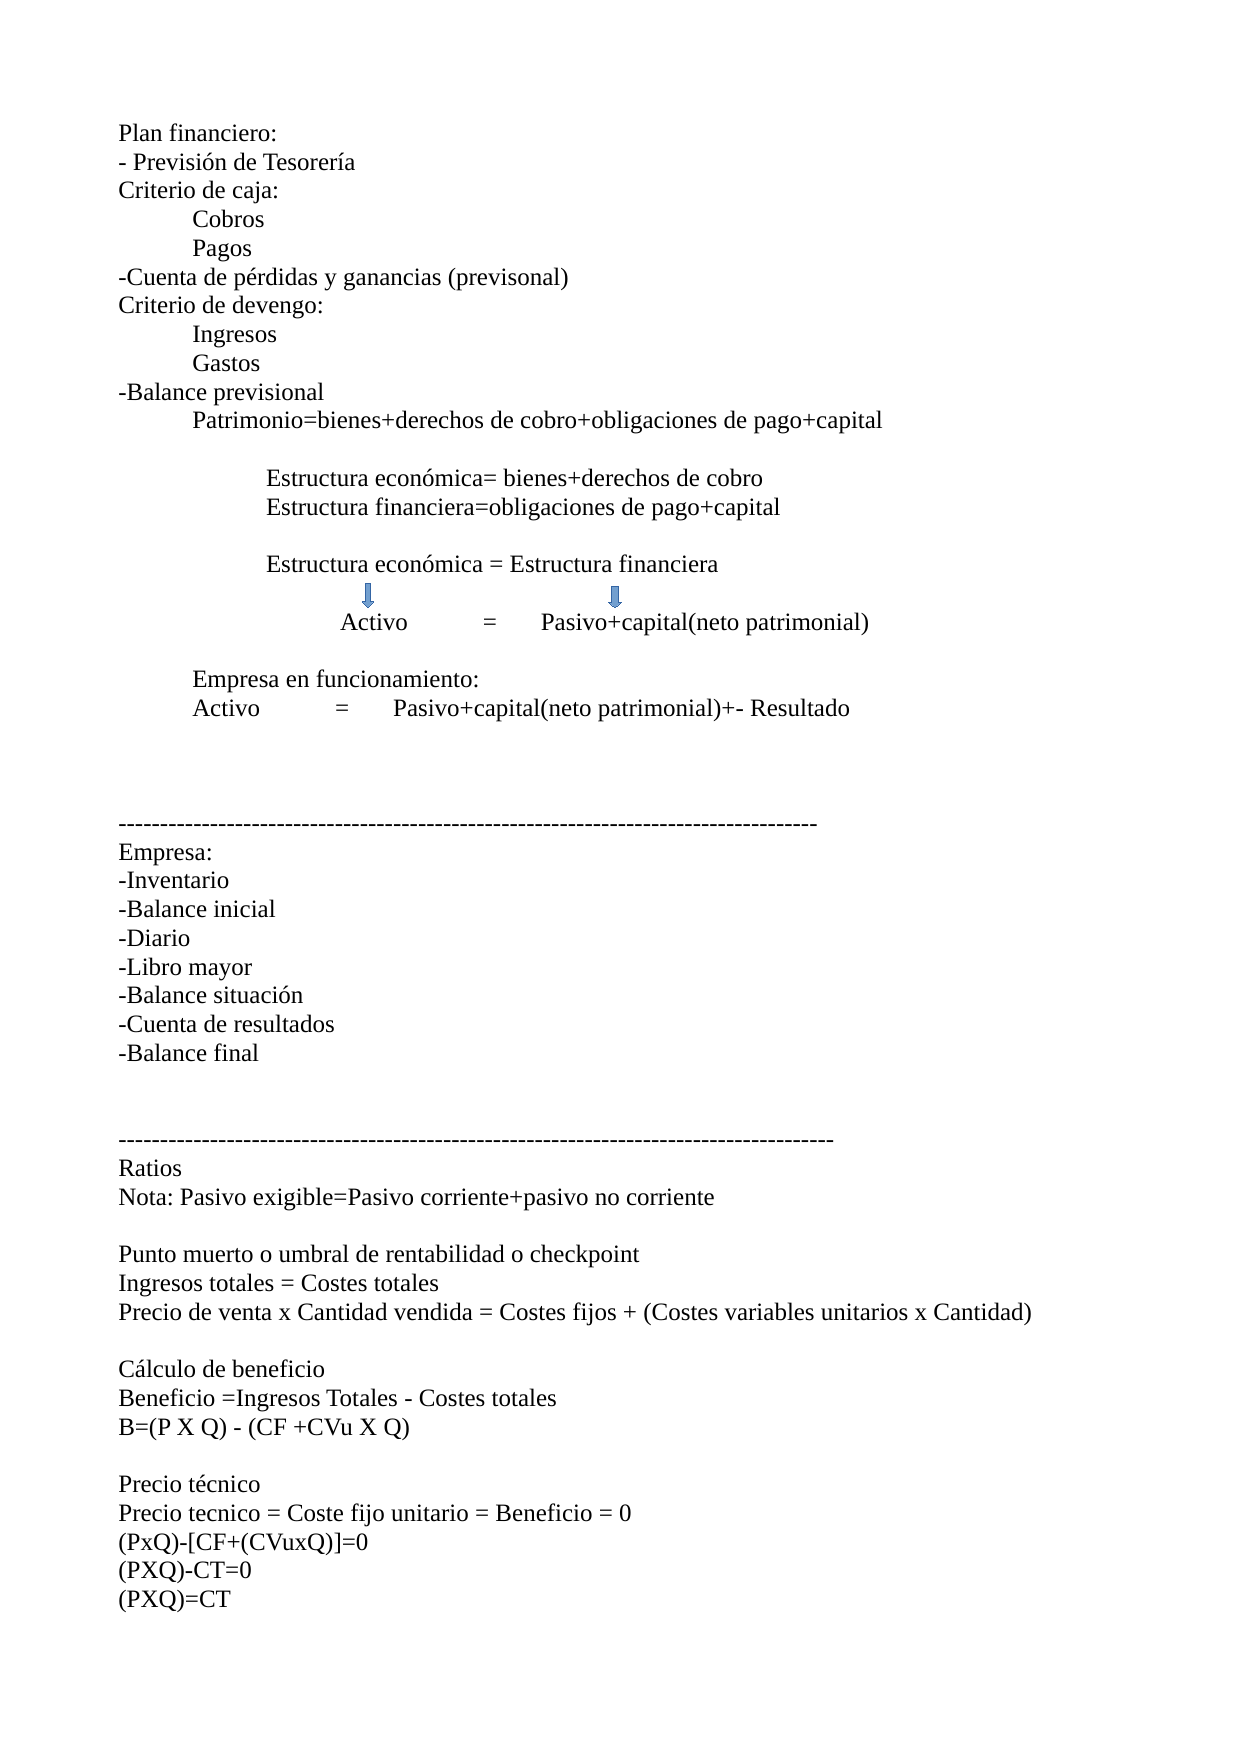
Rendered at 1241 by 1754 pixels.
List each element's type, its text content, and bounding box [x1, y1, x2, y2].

text Gastos [118, 348, 1122, 377]
text -Balance inicial [118, 894, 1122, 923]
text Precio técnico [118, 1469, 1122, 1498]
text Precio de venta x Cantidad vendida = Costes fijos + (Costes variables unitarios x Cantidad) [118, 1297, 1122, 1326]
text - Previsión de Tesorería [118, 147, 1122, 176]
text -Balance final [118, 1038, 1122, 1067]
text Precio tecnico = Coste fijo unitario = Beneficio = 0 [118, 1498, 1122, 1527]
text Beneficio =Ingresos Totales - Costes totales [118, 1383, 1122, 1412]
text -------------------------------------------------------------------------------------- [118, 1124, 1122, 1153]
text Activo = Pasivo+capital(neto patrimonial) [118, 607, 1122, 636]
text Ratios [118, 1153, 1122, 1182]
text Plan financiero: [118, 118, 1122, 147]
text Empresa: [118, 837, 1122, 866]
text Estructura financiera=obligaciones de pago+capital [118, 492, 1122, 521]
text Punto muerto o umbral de rentabilidad o checkpoint [118, 1239, 1122, 1268]
text (PxQ)-[CF+(CVuxQ)]=0 [118, 1527, 1122, 1556]
text Empresa en funcionamiento: [118, 664, 1122, 693]
text Cobros [118, 204, 1122, 233]
text -Inventario [118, 866, 1122, 894]
text -Cuenta de resultados [118, 1009, 1122, 1038]
text Ingresos totales = Costes totales [118, 1268, 1122, 1297]
text -Libro mayor [118, 952, 1122, 981]
text Patrimonio=bienes+derechos de cobro+obligaciones de pago+capital [118, 406, 1122, 434]
text Criterio de devengo: [118, 291, 1122, 319]
text Estructura económica = Estructura financiera [118, 549, 1122, 578]
text Ingresos [118, 319, 1122, 348]
text Criterio de caja: [118, 176, 1122, 204]
text -Balance previsional [118, 377, 1122, 406]
text Nota: Pasivo exigible=Pasivo corriente+pasivo no corriente [118, 1182, 1122, 1211]
text Cálculo de beneficio [118, 1354, 1122, 1383]
text Pagos [118, 233, 1122, 262]
text Estructura económica= bienes+derechos de cobro [118, 463, 1122, 492]
text -Diario [118, 923, 1122, 952]
text (PXQ)=CT [118, 1584, 1122, 1613]
text -Balance situación [118, 981, 1122, 1009]
text -Cuenta de pérdidas y ganancias (previsonal) [118, 262, 1122, 291]
text (PXQ)-CT=0 [118, 1556, 1122, 1584]
text Activo = Pasivo+capital(neto patrimonial)+- Resultado [118, 693, 1122, 722]
text B=(P X Q) - (CF +CVu X Q) [118, 1412, 1122, 1441]
text ------------------------------------------------------------------------------------ [118, 808, 1122, 837]
